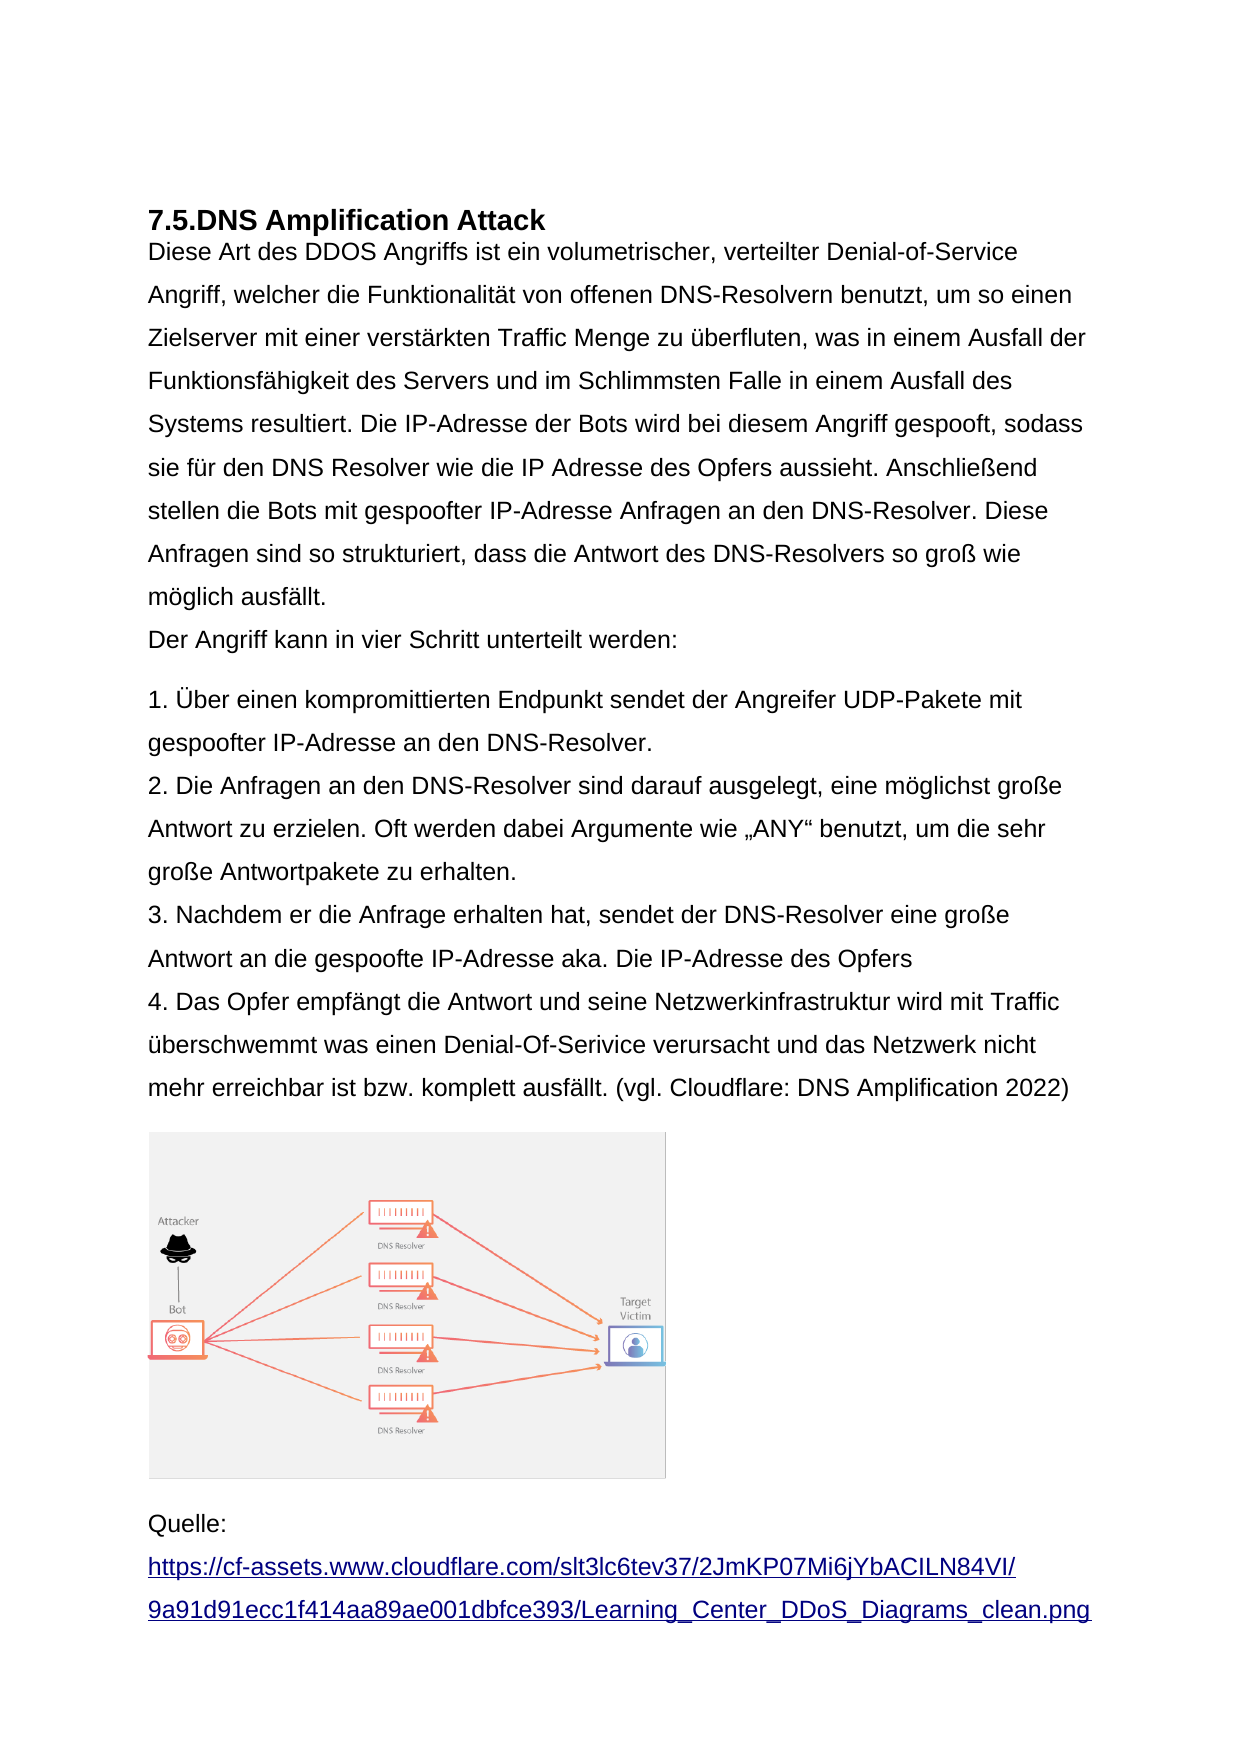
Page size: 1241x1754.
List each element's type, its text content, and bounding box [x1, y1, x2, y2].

subtitle 7.5.DNS Amplification Attack [148, 203, 1093, 237]
text Diese Art des DDOS Angriffs ist ein volumetrischer, verteilter Denial-of-Service Angriff, welcher die Funktionalität von offenen DNS-Resolvern benutzt, um so einen Zielserver mit einer verstärkten Traffic Menge zu überfluten, was in einem Ausfall der Funktionsfähigkeit des Servers und im Schlimmsten Falle in einem Ausfall des Systems resultiert. Die IP-Adresse der Bots wird bei diesem Angriff gespooft, sodass sie für den DNS Resolver wie die IP Adresse des Opfers aussieht. Anschließend stellen die Bots mit gespoofter IP-Adresse Anfragen an den DNS-Resolver. Diese Anfragen sind so strukturiert, dass die Antwort des DNS-Resolvers so groß wie möglich ausfällt. Der Angriff kann in vier Schritt unterteilt werden: [148, 237, 1093, 654]
text Quelle: https://cf-assets.www.cloudflare.com/slt3lc6tev37/2JmKP07Mi6jYbACILN84VI/9a91d91ecc1f414aa89ae001dbfce393/Learning_Center_DDoS_Diagrams_clean.png [148, 1509, 1093, 1624]
text 1. Über einen kompromittierten Endpunkt sendet der Angreifer UDP-Pakete mit gespoofter IP-Adresse an den DNS-Resolver. 2. Die Anfragen an den DNS-Resolver sind darauf ausgelegt, eine möglichst große Antwort zu erzielen. Oft werden dabei Argumente wie „ANY“ benutzt, um die sehr große Antwortpakete zu erhalten. 3. Nachdem er die Anfrage erhalten hat, sendet der DNS-Resolver eine große Antwort an die gespoofte IP-Adresse aka. Die IP-Adresse des Opfers 4. Das Opfer empfängt die Antwort und seine Netzwerkinfrastruktur wird mit Traffic überschwemmt was einen Denial-Of-Serivice verursacht und das Netzwerk nicht mehr erreichbar ist bzw. komplett ausfällt. (vgl. Cloudflare: DNS Amplification 2022) [148, 685, 1093, 1102]
